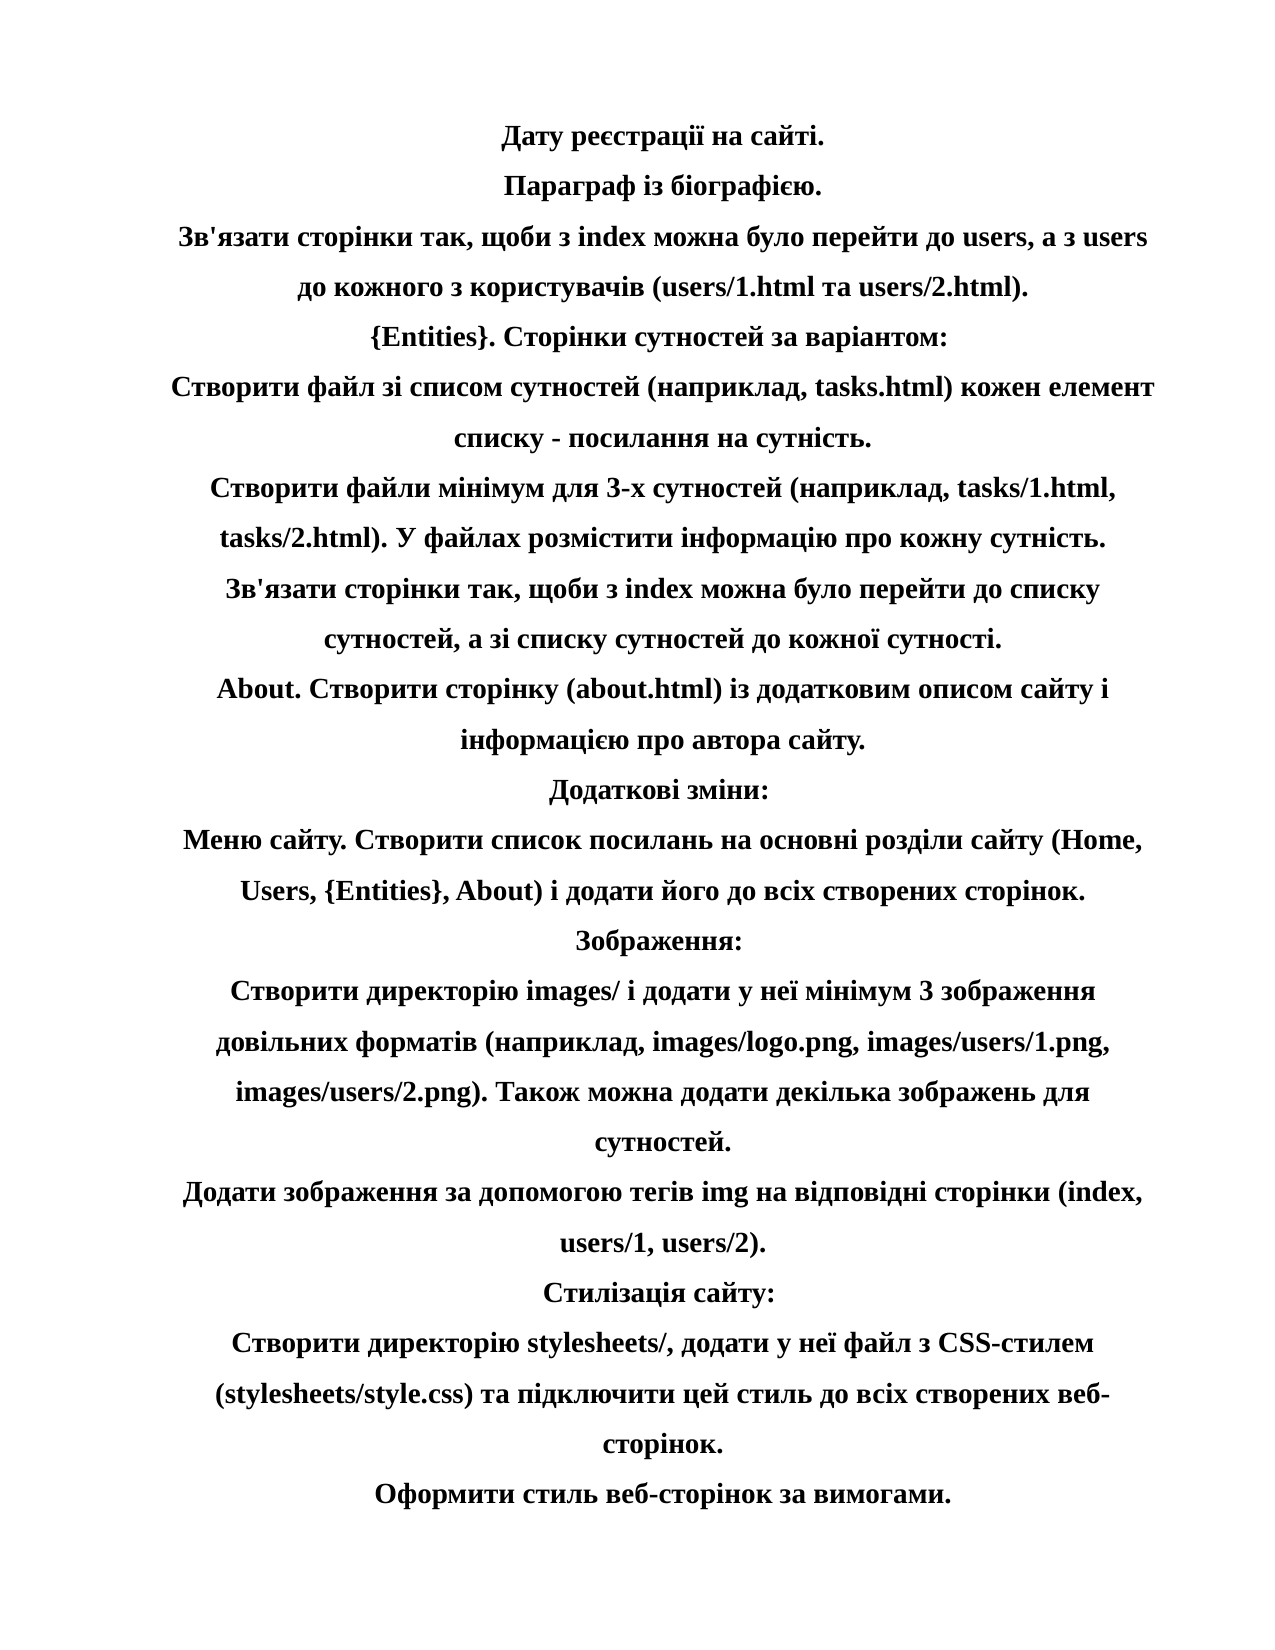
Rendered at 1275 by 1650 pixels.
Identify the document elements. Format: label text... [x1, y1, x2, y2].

text Створити директорію stylesheets/, додати у неї файл з CSS-стилем (stylesheets/style.css) та підключити цей стиль до всіх створених веб-сторінок. [169, 1326, 1157, 1460]
text Оформити стиль веб-сторінок за вимогами. [169, 1476, 1157, 1510]
text Зв'язати сторінки так, щоби з index можна було перейти до списку сутностей, а зі списку сутностей до кожної сутності. [169, 571, 1157, 655]
text Зв'язати сторінки так, щоби з index можна було перейти до users, а з users до кожного з користувачів (users/1.html та users/2.html). [169, 219, 1157, 302]
text Стилізація сайту: [169, 1275, 1157, 1309]
text Дату реєстрації на сайті. [169, 118, 1157, 152]
text About. Створити сторінку (about.html) із додатковим описом сайту і інформацією про автора сайту. [169, 671, 1157, 755]
text Створити файл зі списом сутностей (наприклад, tasks.html) кожен елемент списку - посилання на сутність. [169, 369, 1157, 453]
text Створити файли мінімум для 3-х сутностей (наприклад, tasks/1.html, tasks/2.html). У файлах розмістити інформацію про кожну сутність. [169, 470, 1157, 554]
text Додати зображення за допомогою тегів img на відповідні сторінки (index, users/1, users/2). [169, 1174, 1157, 1258]
text Додаткові зміни: [169, 772, 1157, 806]
text Зображення: [169, 923, 1157, 957]
text Меню сайту. Створити список посилань на основні розділи сайту (Home, Users, {Entities}, About) і додати його до всіх створених сторінок. [169, 822, 1157, 906]
text Створити директорію images/ і додати у неї мінімум 3 зображення довільних форматів (наприклад, images/logo.png, images/users/1.png, images/users/2.png). Також можна додати декілька зображень для сутностей. [169, 973, 1157, 1158]
text Параграф із біографією. [169, 168, 1157, 202]
text {Entities}. Сторінки сутностей за варіантом: [169, 319, 1157, 353]
